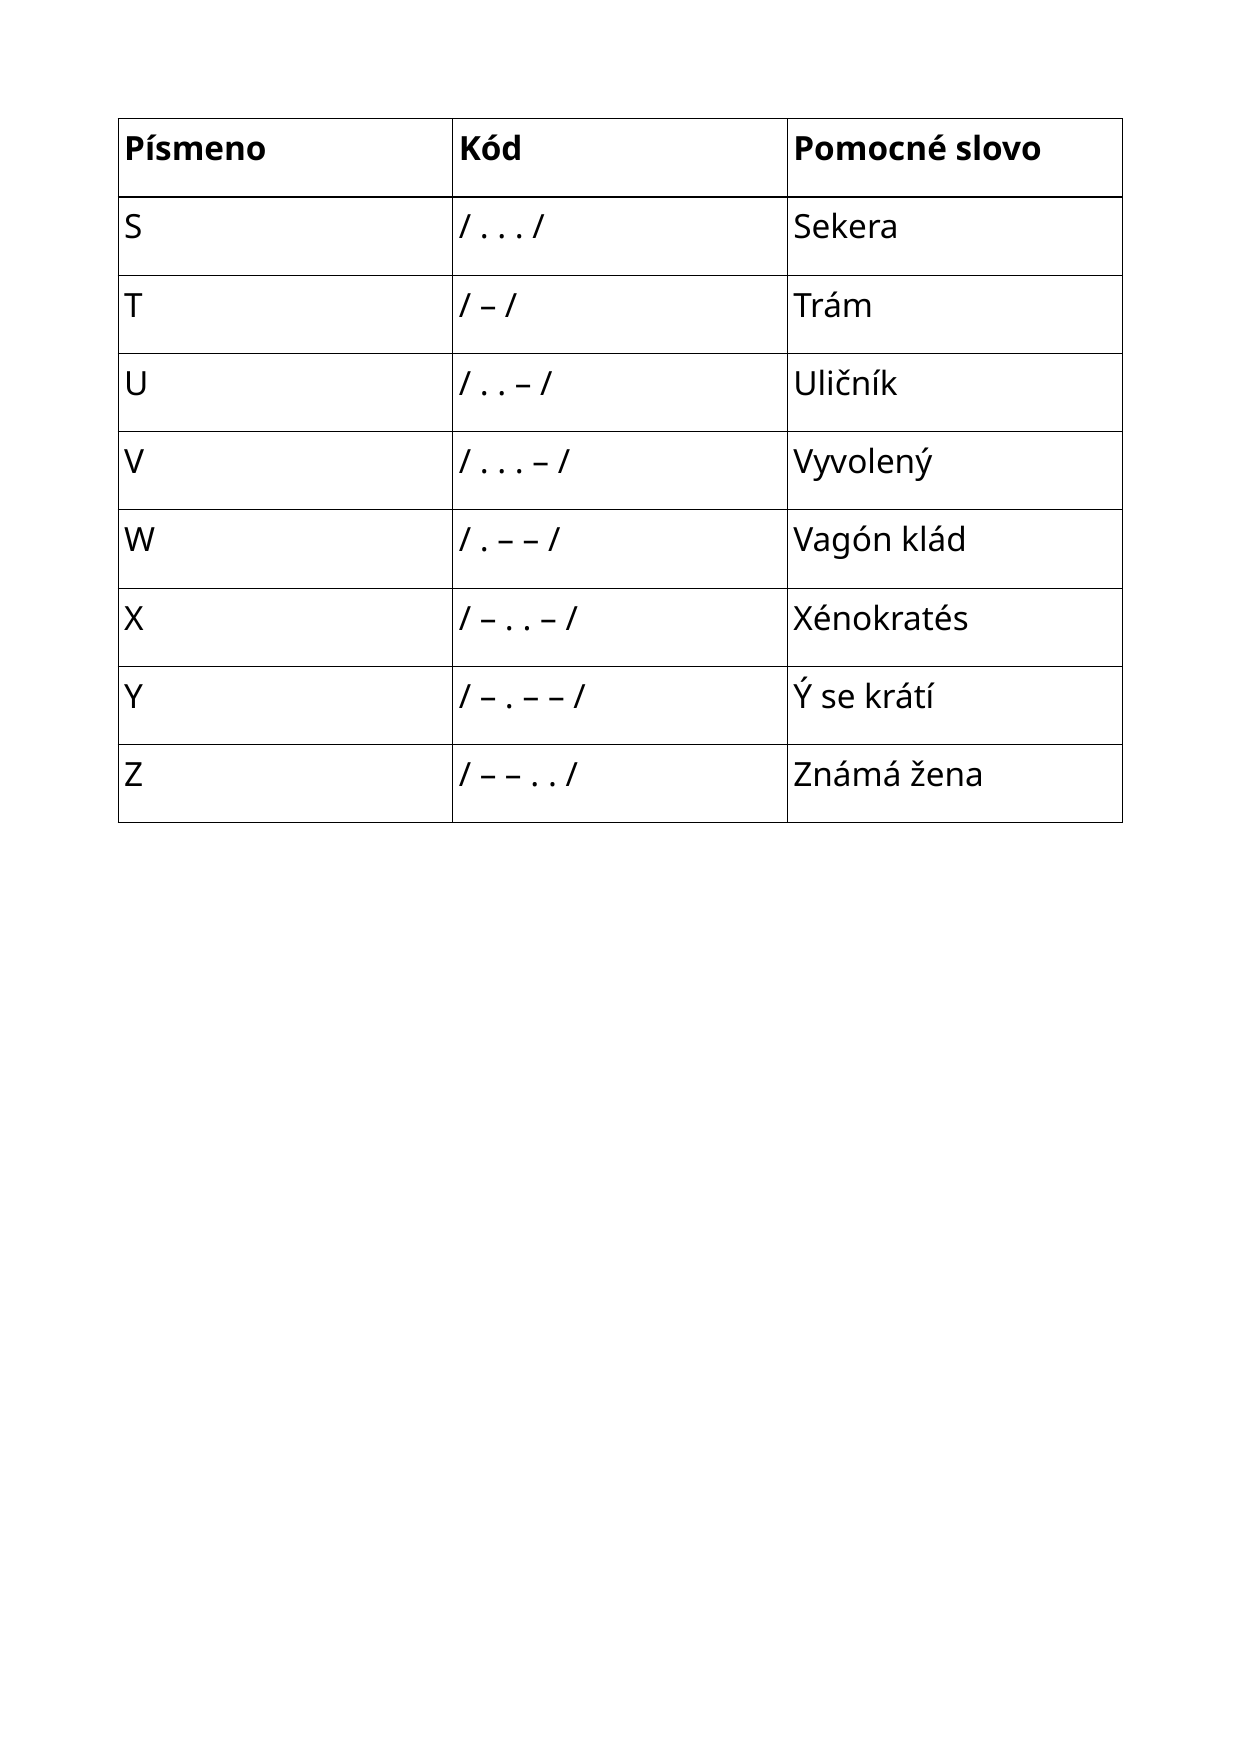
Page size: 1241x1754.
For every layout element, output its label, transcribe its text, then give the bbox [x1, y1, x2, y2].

table_cell / . . – / [453, 354, 787, 431]
table_cell W [119, 510, 452, 587]
table_cell / . – – / [453, 510, 787, 587]
table_cell Trám [788, 276, 1122, 353]
table_cell Vyvolený [788, 432, 1122, 509]
table_cell Vagón klád [788, 510, 1122, 587]
table_cell / – – . . / [453, 745, 787, 822]
table_cell / . . . – / [453, 432, 787, 509]
table_cell Y [119, 667, 452, 744]
table_cell V [119, 432, 452, 509]
table_cell Sekera [788, 198, 1122, 274]
table_cell / – / [453, 276, 787, 353]
table_cell Z [119, 745, 452, 822]
table_cell S [119, 198, 452, 274]
table_cell T [119, 276, 452, 353]
table_cell / . . . / [453, 198, 787, 274]
table_cell / – . – – / [453, 667, 787, 744]
table_header Písmeno [119, 119, 452, 196]
table_cell / – . . – / [453, 589, 787, 666]
table_header Kód [453, 119, 787, 196]
table_cell U [119, 354, 452, 431]
table_cell Známá žena [788, 745, 1122, 822]
table_cell Ý se krátí [788, 667, 1122, 744]
table_cell Uličník [788, 354, 1122, 431]
table_cell X [119, 589, 452, 666]
table_cell Xénokratés [788, 589, 1122, 666]
table_header Pomocné slovo [788, 119, 1122, 196]
